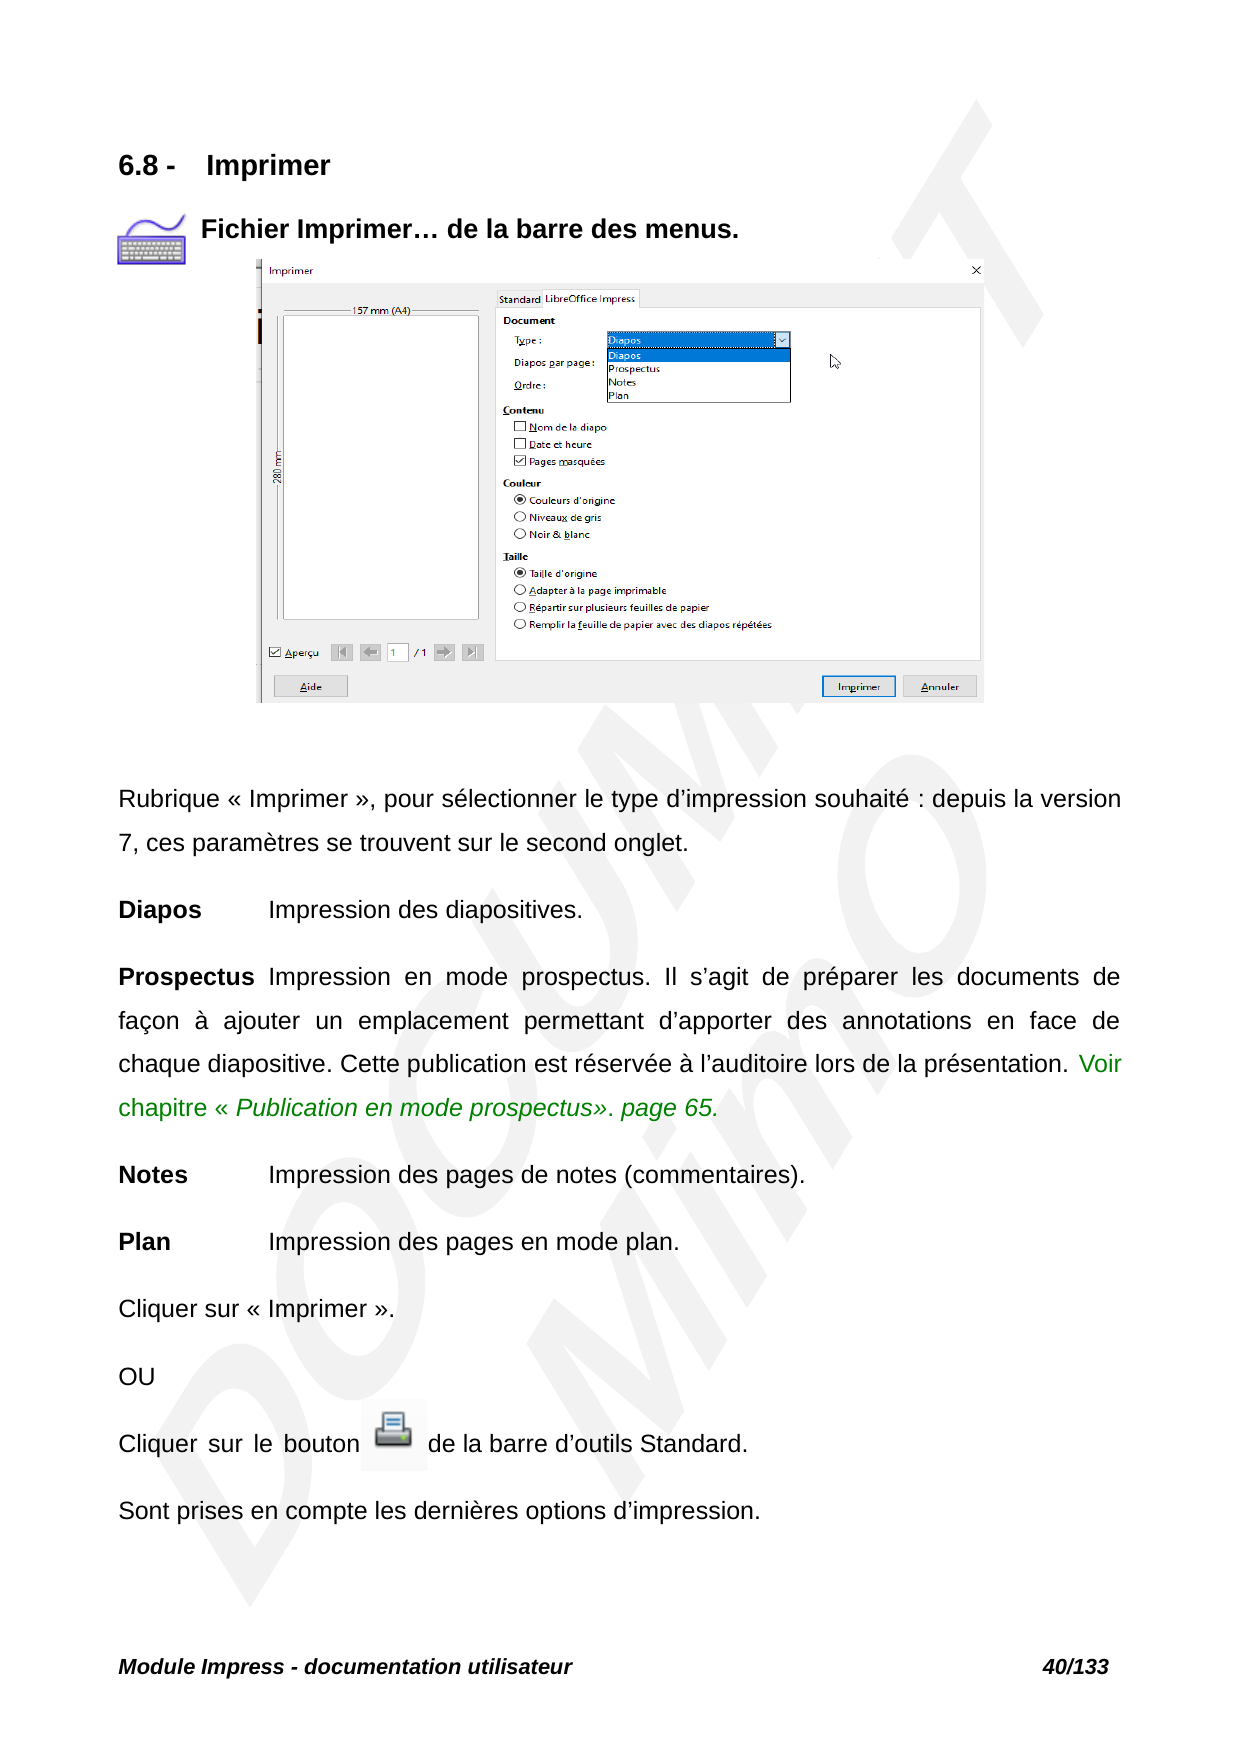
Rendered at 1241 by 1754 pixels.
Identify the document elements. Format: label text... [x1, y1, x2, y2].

text Fichier Imprimer… de la barre des menus. [189, 213, 1122, 244]
text Diapos Impression des diapositives. [118, 895, 1122, 924]
text Plan Impression des pages en mode plan. [118, 1227, 1122, 1256]
picture [360, 1399, 428, 1471]
subtitle Imprimer [118, 147, 1122, 181]
picture [113, 203, 189, 279]
text Rubrique « Imprimer », pour sélectionner le type d’impression souhaité : depuis la version 7, ces paramètres se trouvent sur le second onglet. [118, 784, 1122, 857]
text OU [118, 1361, 1122, 1390]
text Sont prises en compte les dernières options d’impression. [118, 1496, 1122, 1525]
text Prospectus Impression en mode prospectus. Il s’agit de préparer les documents de façon à ajouter un emplacement permettant d’apporter des annotations en face de chaque diapositive. Cette publication est réservée à l’auditoire lors de la présentation. Voir chapitre « Publication en mode prospectus». page 66. [118, 962, 1122, 1122]
text Cliquer sur le bouton [118, 1428, 360, 1458]
text Cliquer sur « Imprimer ». [118, 1294, 1122, 1323]
text de la barre d’outils Standard. [428, 1428, 1122, 1458]
text Notes Impression des pages de notes (commentaires). [118, 1160, 1122, 1189]
